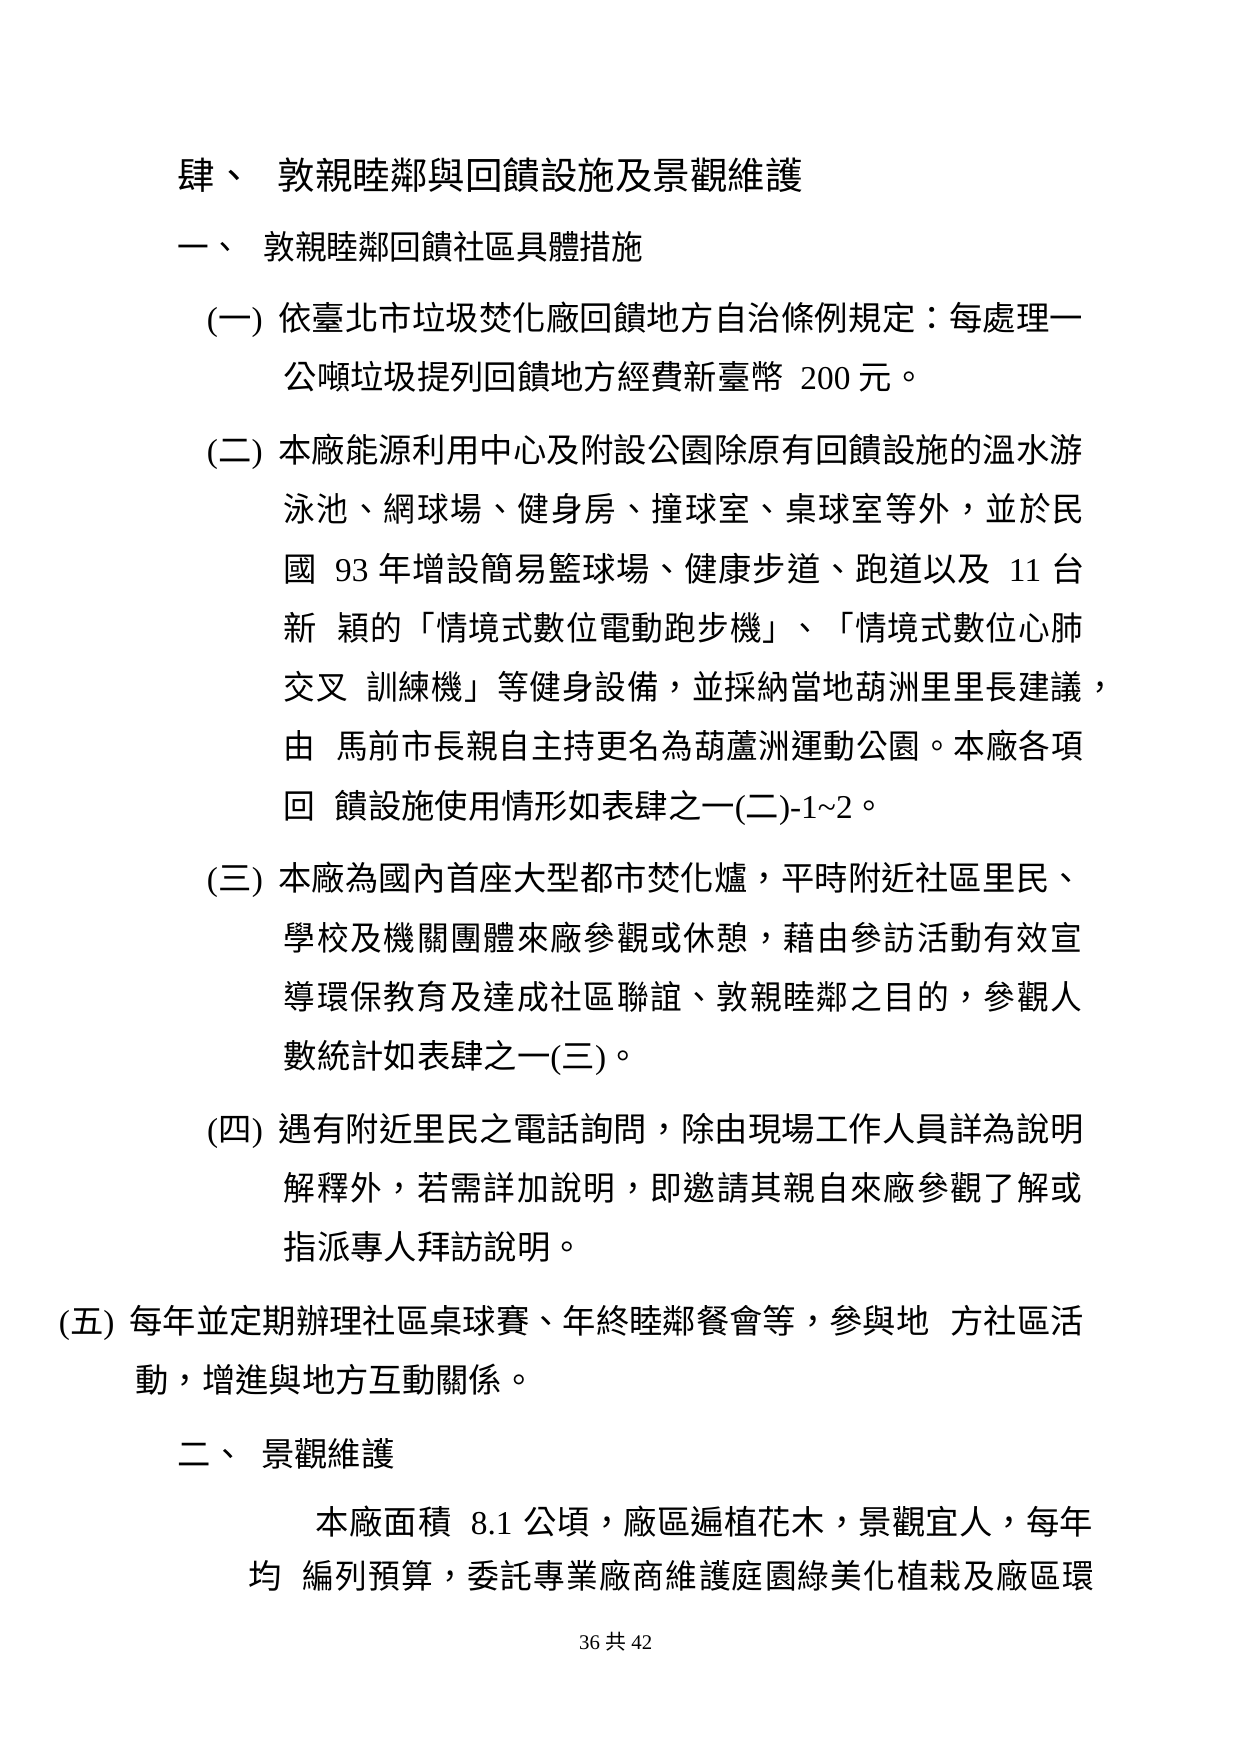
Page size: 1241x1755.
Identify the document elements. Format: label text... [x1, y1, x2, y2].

text (一) 依臺北市垃圾焚化廠回饋地方自治條例規定：每處理一 公噸垃圾提列回饋地方經費新臺幣 200 元。 [207, 292, 1084, 399]
text (五) 每年並定期辦理社區桌球賽、年終睦鄰餐會等，參與地 方社區活動，增進與地方互動關係。 [58, 1294, 1084, 1402]
text (二) 本廠能源利用中心及附設公園除原有回饋設施的溫水游 泳池、網球場、健身房、撞球室、桌球室等外，並於民 國 93 年增設簡易籃球場、健康步道、跑道以及 11 台新 穎的「情境式數位電動跑步機」、「情境式數位心肺交叉 訓練機」等健身設備，並採納當地葫洲里里長建議，由 馬前市長親自主持更名為葫蘆洲運動公園。本廠各項回 饋設施使用情形如表肆之一(二)-1~2。 [207, 424, 1084, 828]
text 一、 敦親睦鄰回饋社區具體措施 [177, 221, 1105, 269]
text 本廠面積 8.1 公頃，廠區遍植花木，景觀宜人，每年均 編列預算，委託專業廠商維護庭園綠美化植栽及廠區環 [248, 1495, 1094, 1598]
text (三) 本廠為國內首座大型都市焚化爐，平時附近社區里民、 學校及機關團體來廠參觀或休憩，藉由參訪活動有效宣 導環保教育及達成社區聯誼、敦親睦鄰之目的，參觀人 數統計如表肆之一(三)。 [207, 852, 1084, 1078]
text (四) 遇有附近里民之電話詢問，除由現場工作人員詳為說明 解釋外，若需詳加說明，即邀請其親自來廠參觀了解或 指派專人拜訪說明。 [207, 1103, 1084, 1269]
subtitle 肆、 敦親睦鄰與回饋設施及景觀維護 [177, 152, 1105, 199]
text 二、 景觀維護 [177, 1427, 1105, 1476]
